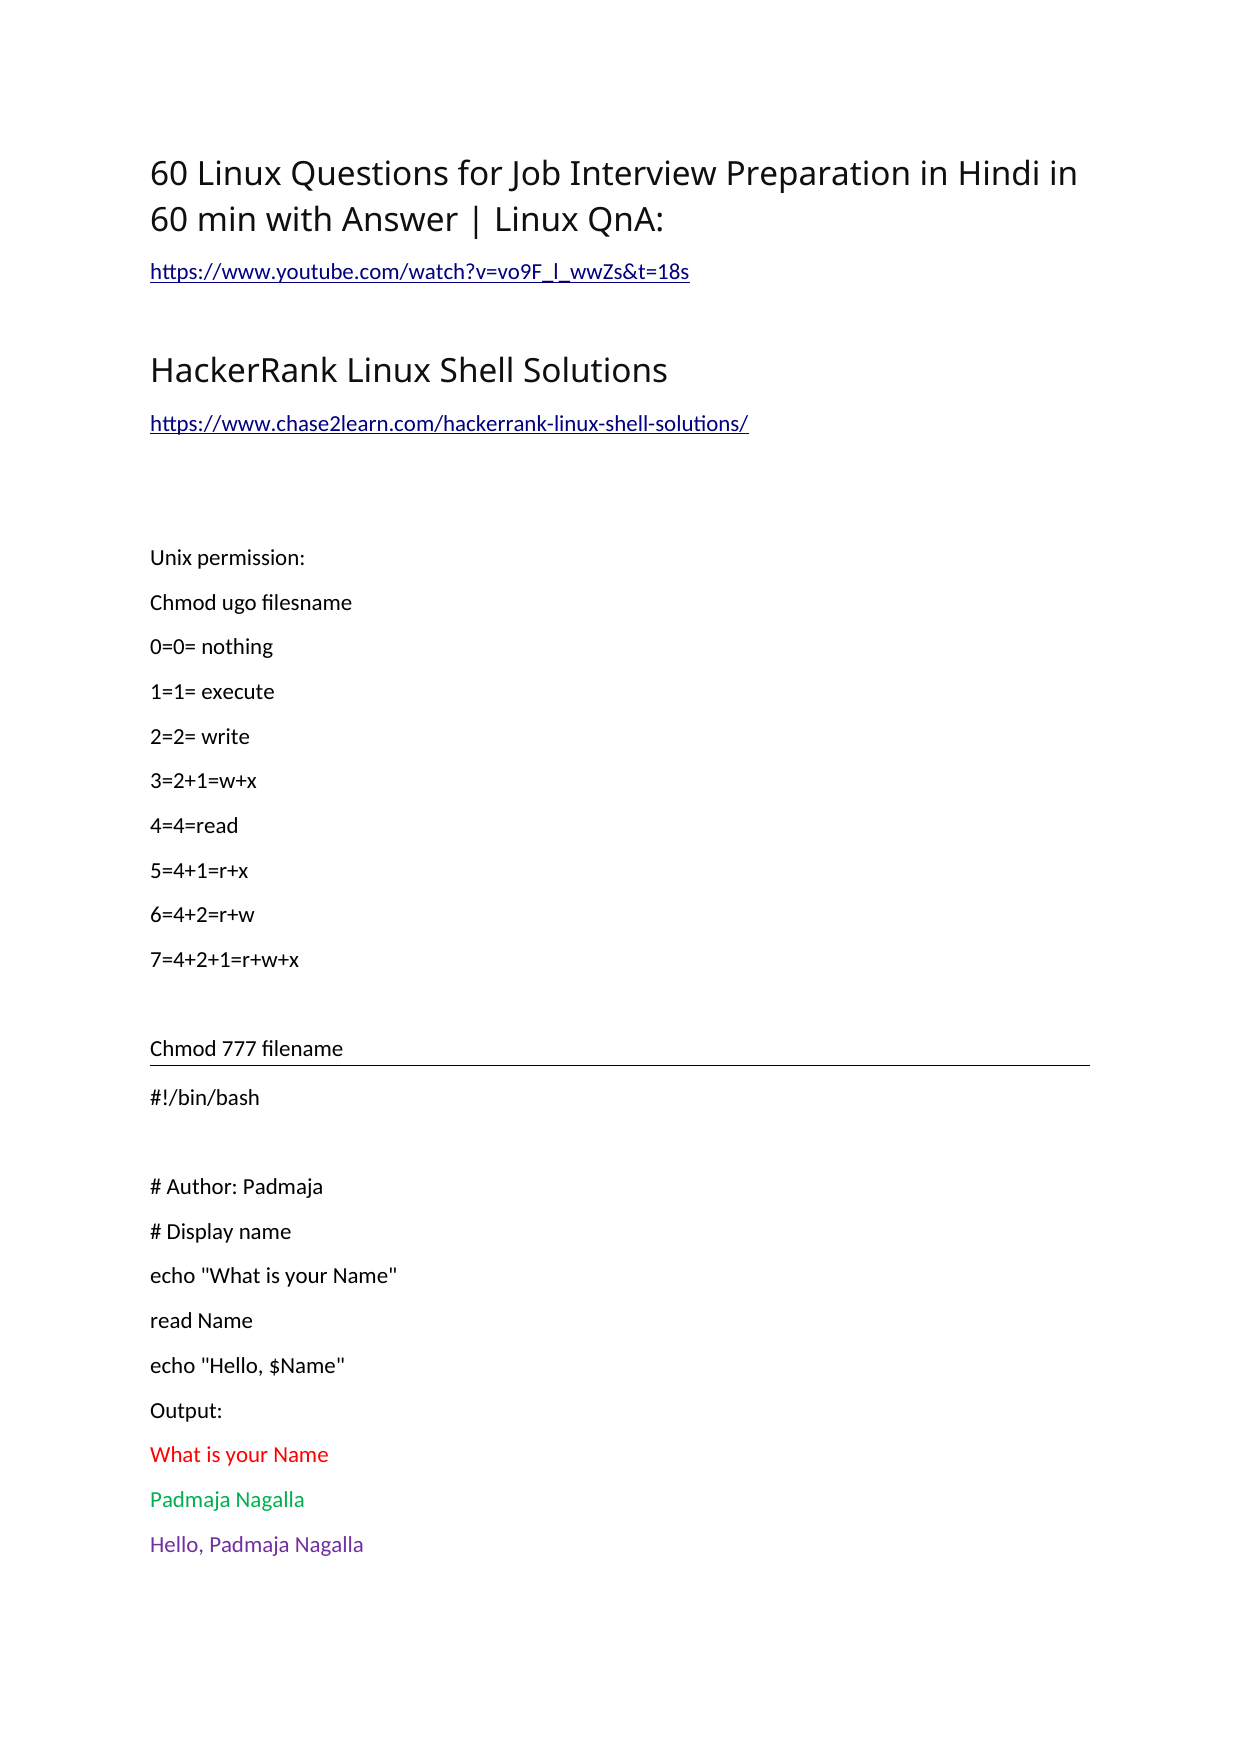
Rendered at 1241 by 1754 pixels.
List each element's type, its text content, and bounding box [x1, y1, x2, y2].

text What is your Name [150, 1440, 1090, 1468]
text 3=2+1=w+x [150, 766, 1090, 794]
text #!/bin/bash [150, 1083, 1090, 1111]
text # Display name [150, 1217, 1090, 1245]
text 2=2= write [150, 722, 1090, 750]
text Unix permission: [150, 543, 1090, 571]
text 6=4+2=r+w [150, 901, 1090, 928]
text 4=4=read [150, 811, 1090, 839]
text Output: [150, 1396, 1090, 1424]
text 0=0= nothing [150, 632, 1090, 660]
text echo "Hello, $Name" [150, 1351, 1090, 1379]
subtitle 60 Linux Questions for Job Interview Preparation in Hindi in 60 min with Answer | Linux QnA: [150, 150, 1090, 241]
text https://www.youtube.com/watch?v=vo9F_l_wwZs&t=18s [150, 257, 1090, 286]
text Chmod 777 filename [150, 1034, 1090, 1065]
text Chmod ugo filesname [150, 588, 1090, 616]
text 7=4+2+1=r+w+x [150, 945, 1090, 973]
text 1=1= execute [150, 677, 1090, 705]
text Padmaja Nagalla [150, 1485, 1090, 1513]
text echo "What is your Name" [150, 1262, 1090, 1290]
text Hello, Padmaja Nagalla [150, 1530, 1090, 1558]
text https://www.chase2learn.com/hackerrank-linux-shell-solutions/ [150, 409, 1090, 437]
subtitle HackerRank Linux Shell Solutions [150, 347, 1090, 392]
text read Name [150, 1306, 1090, 1334]
text 5=4+1=r+x [150, 856, 1090, 884]
text # Author: Padmaja [150, 1172, 1090, 1200]
